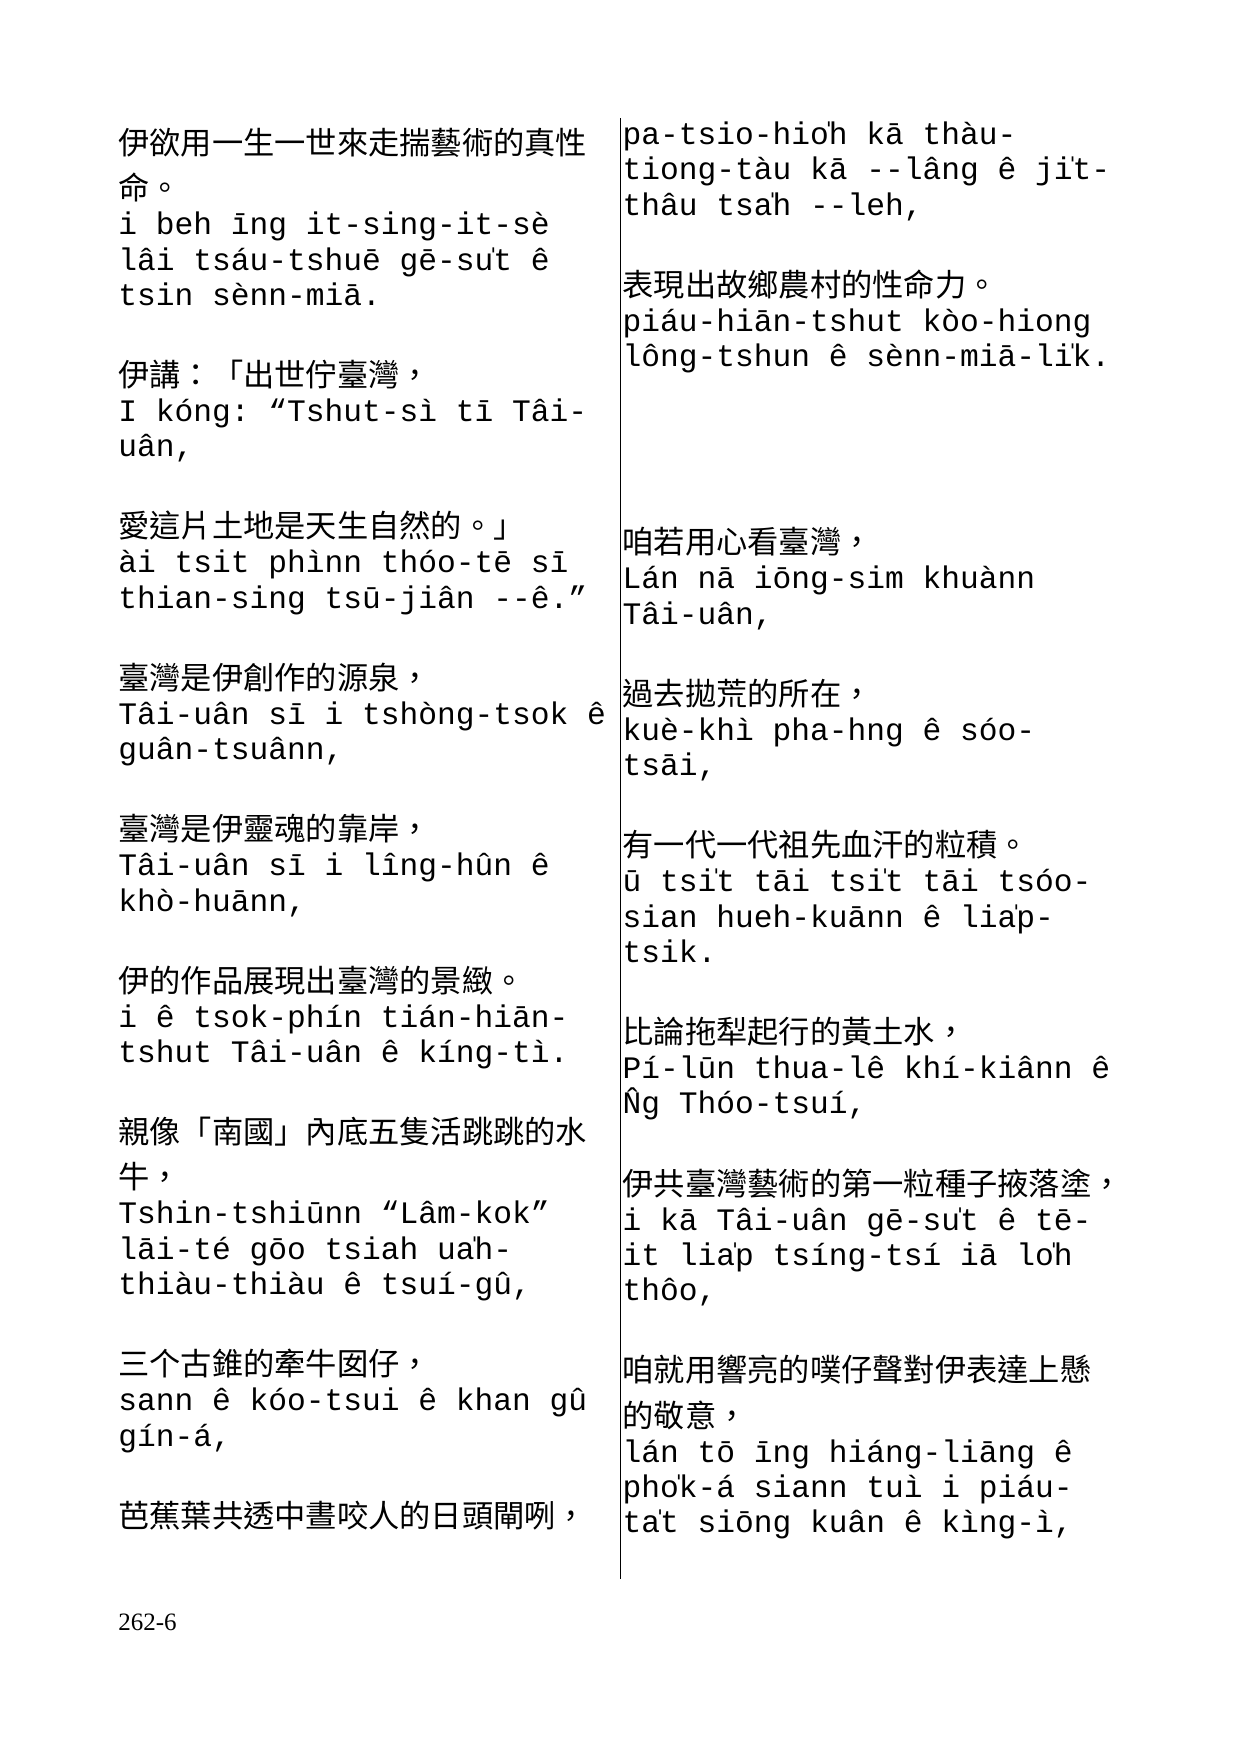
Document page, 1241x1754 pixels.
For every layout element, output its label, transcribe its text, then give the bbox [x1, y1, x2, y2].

text Tâi-uân sī i tshòng-tsok ê guân-tsuânn, [118, 698, 618, 769]
text 三个古錐的牽牛囡仔， [118, 1339, 618, 1385]
text 臺灣是伊創作的源泉， [118, 653, 618, 698]
text Tshin-tshiūnn “Lâm-kok” lāi-té gōo tsiah ua̍h-thiàu-thiàu ê tsuí-gû, [118, 1198, 618, 1304]
text lán tō īng hiáng-liāng ê pho̍k-á siann tuì i piáu-ta̍t siōng kuân ê kìng-ì, [622, 1436, 1122, 1542]
text I kóng: “Tshut-sì tī Tâi-uân, [118, 395, 618, 466]
text ū tsi̍t tāi tsi̍t tāi tsóo-sian hueh-kuānn ê lia̍p-tsik. [622, 866, 1122, 972]
text 親像「南國」內底五隻活跳跳的水牛， [118, 1107, 618, 1198]
text 表現出故鄉農村的性命力。 [622, 260, 1122, 305]
text 過去拋荒的所在， [622, 669, 1122, 714]
text 臺灣是伊靈魂的靠岸， [118, 804, 618, 850]
text i ê tsok-phín tián-hiān-tshut Tâi-uân ê kíng-tì. [118, 1001, 618, 1072]
text kuè-khì pha-hng ê sóo-tsāi, [622, 714, 1122, 785]
text sann ê kóo-tsui ê khan gû gín-á, [118, 1385, 618, 1456]
text i kā Tâi-uân gē-su̍t ê tē-it lia̍p tsíng-tsí iā lo̍h thôo, [622, 1204, 1122, 1310]
text 有一代一代祖先血汗的粒積。 [622, 820, 1122, 866]
text 咱就用響亮的噗仔聲對伊表達上懸的敬意， [622, 1346, 1122, 1436]
text Pí-lūn thua-lê khí-kiânn ê N̂g Thóo-tsuí, [622, 1052, 1122, 1123]
text i beh īng it-sing-it-sè lâi tsáu-tshuē gē-su̍t ê tsin sènn-miā. [118, 208, 618, 315]
text piáu-hiān-tshut kòo-hiong lông-tshun ê sènn-miā-li̍k. [622, 305, 1122, 376]
text ài tsit phìnn thóo-tē sī thian-sing tsū-jiân --ê.” [118, 547, 618, 618]
text 伊講：「出世佇臺灣， [118, 350, 618, 395]
text 伊的作品展現出臺灣的景緻。 [118, 956, 618, 1001]
text 咱若用心看臺灣， [622, 517, 1122, 563]
text 愛這片土地是天生自然的。」 [118, 502, 618, 547]
text 伊共臺灣藝術的第一粒種子掖落塗， [622, 1159, 1122, 1204]
text Tâi-uân sī i lîng-hûn ê khò-huānn, [118, 850, 618, 921]
text Lán nā iōng-sim khuànn Tâi-uân, [622, 563, 1122, 633]
text 比論拖犁起行的黃土水， [622, 1007, 1122, 1052]
text 芭蕉葉共透中晝咬人的日頭閘咧， [118, 1491, 618, 1536]
text 伊欲用一生一世來走揣藝術的真性命。 [118, 118, 618, 208]
text pa-tsio-hio̍h kā thàu-tiong-tàu kā --lâng ê ji̍t-thâu tsa̍h --leh, [622, 118, 1122, 224]
